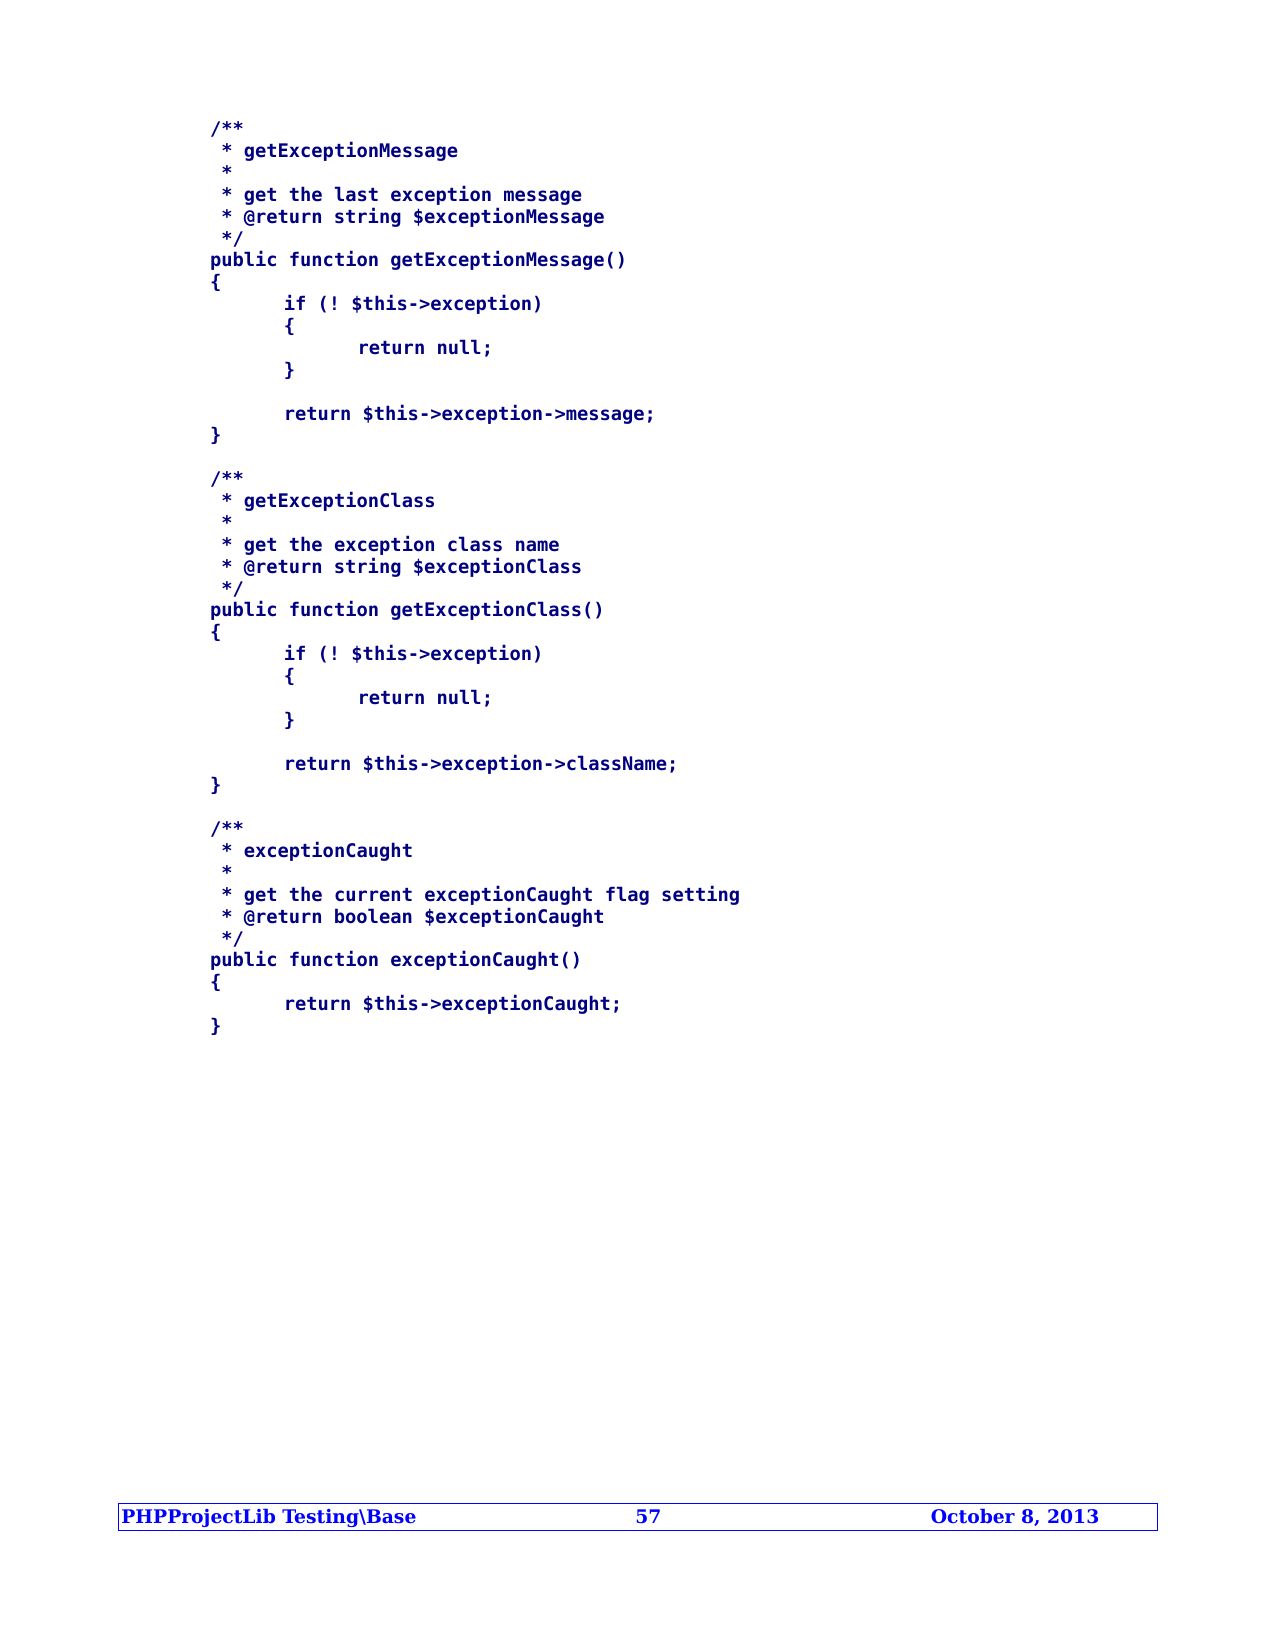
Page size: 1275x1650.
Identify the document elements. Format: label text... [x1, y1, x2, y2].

list * get the last exception message [136, 184, 1157, 206]
list * getExceptionMessage [136, 140, 1157, 162]
list { [136, 971, 1157, 993]
list public function getExceptionMessage() [136, 249, 1157, 271]
list /** [136, 468, 1157, 490]
list } [136, 1015, 1157, 1037]
list { [136, 621, 1157, 643]
list * get the current exceptionCaught flag setting [136, 884, 1157, 906]
list * @return string $exceptionMessage [136, 206, 1157, 227]
list { [136, 665, 1157, 687]
list * [136, 512, 1157, 534]
list return $this->exception->message; [136, 402, 1157, 424]
list } [136, 359, 1157, 381]
list * [136, 162, 1157, 184]
list * getExceptionClass [136, 490, 1157, 512]
list if (! $this->exception) [136, 643, 1157, 665]
list * exceptionCaught [136, 840, 1157, 862]
list { [136, 315, 1157, 337]
list */ [136, 577, 1157, 599]
list { [136, 271, 1157, 293]
list if (! $this->exception) [136, 293, 1157, 315]
list return $this->exceptionCaught; [136, 993, 1157, 1015]
list } [136, 774, 1157, 796]
list } [136, 709, 1157, 731]
list */ [136, 227, 1157, 249]
list /** [136, 818, 1157, 840]
list /** [136, 118, 1157, 140]
list return null; [136, 337, 1157, 359]
list public function exceptionCaught() [136, 949, 1157, 971]
list * get the exception class name [136, 534, 1157, 556]
list public function getExceptionClass() [136, 599, 1157, 621]
list return null; [136, 687, 1157, 709]
list * @return string $exceptionClass [136, 556, 1157, 577]
list } [136, 424, 1157, 446]
list * @return boolean $exceptionCaught [136, 906, 1157, 927]
list return $this->exception->className; [136, 752, 1157, 774]
list */ [136, 927, 1157, 949]
list * [136, 862, 1157, 884]
